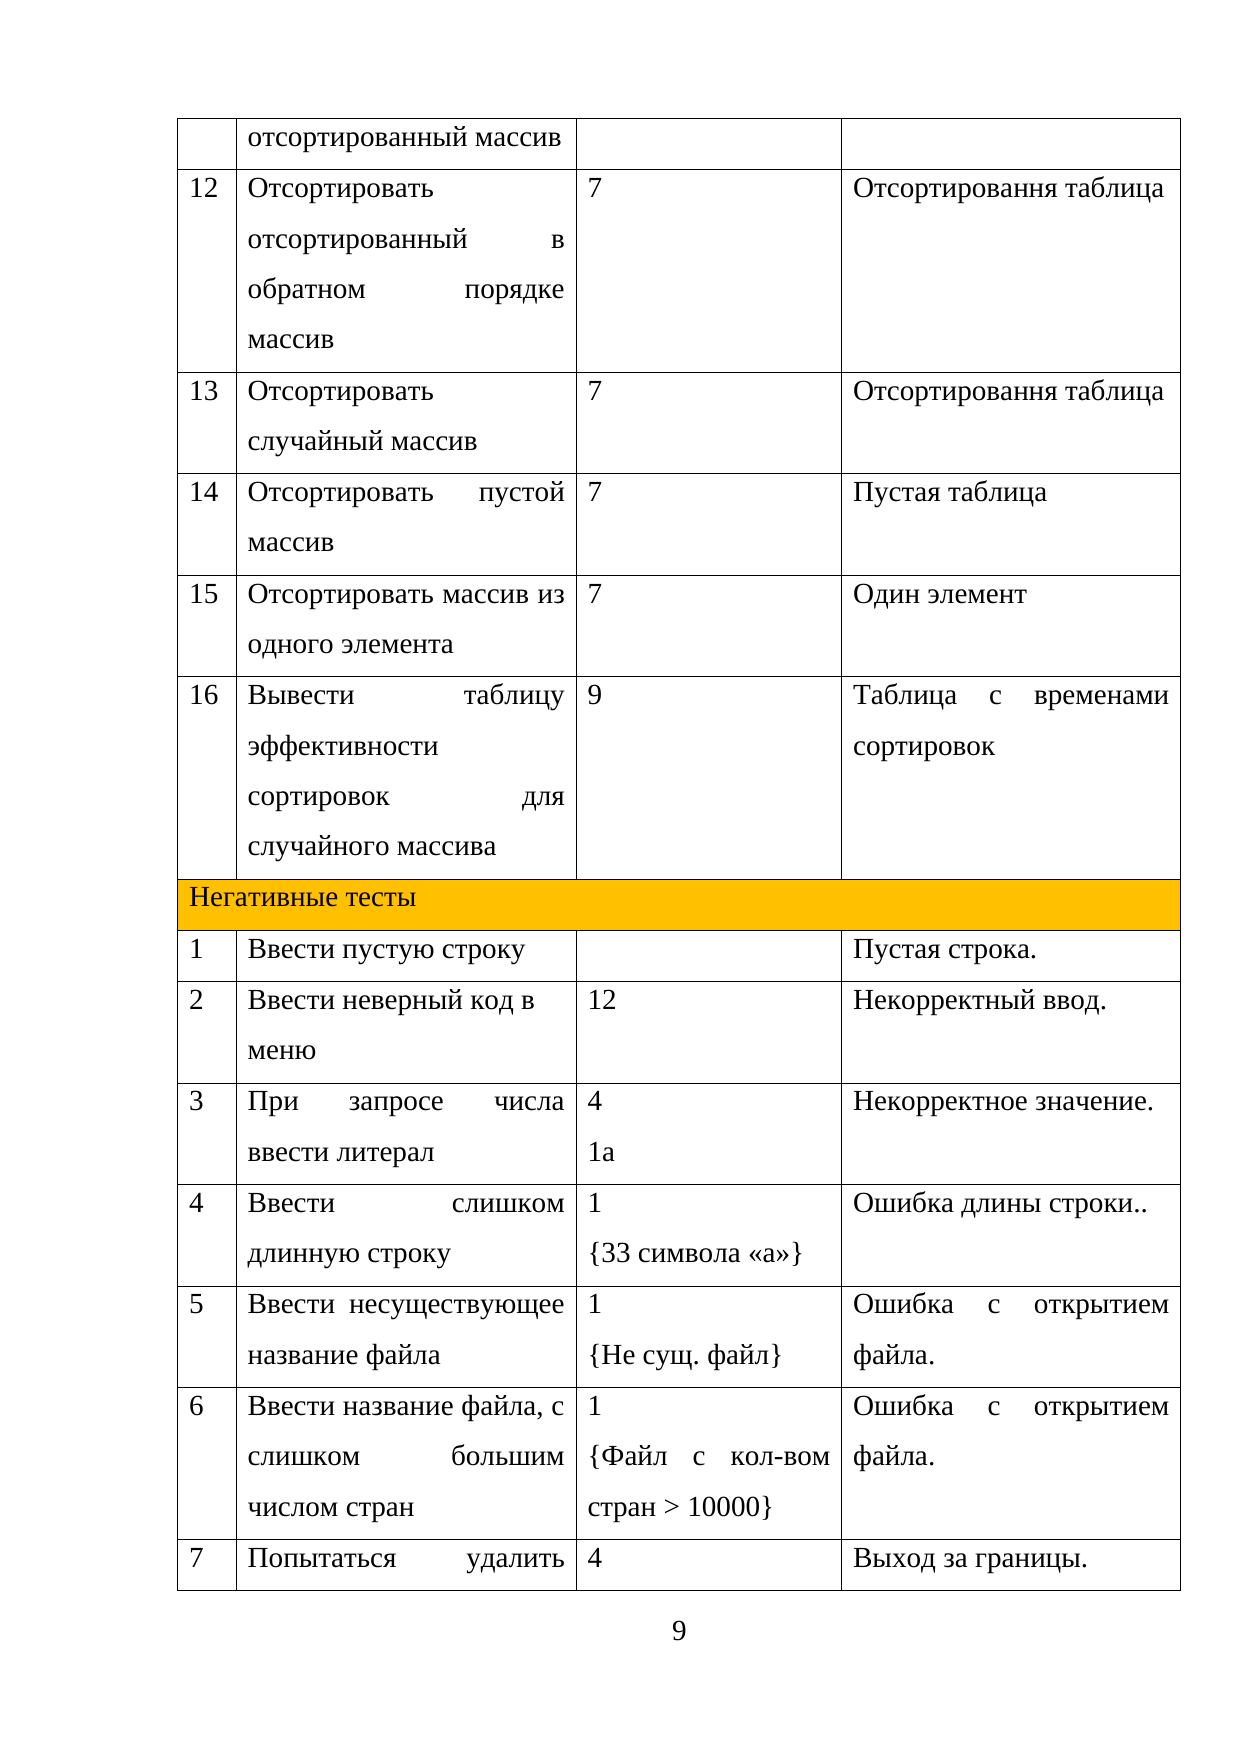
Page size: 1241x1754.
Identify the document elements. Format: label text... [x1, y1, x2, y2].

table_cell Отсортировать пустой массив [237, 474, 576, 575]
table_cell 9 [577, 677, 841, 878]
table_cell 15 [178, 576, 236, 676]
table_cell Отсортировать массив из одного элемента [237, 576, 576, 676]
table_cell 1 {33 символа «a»} [577, 1185, 841, 1286]
table_cell 5 [178, 1287, 236, 1387]
table_cell Отсортировать случайный массив [237, 373, 576, 473]
table_cell Попытаться удалить [237, 1540, 576, 1590]
table_cell Отсортировання таблица [842, 373, 1180, 473]
table_cell 13 [178, 373, 236, 473]
table_cell 12 [577, 982, 841, 1082]
table_cell 4 [178, 1185, 236, 1286]
table_cell 2 [178, 982, 236, 1082]
table_cell Пустая строка. [842, 931, 1180, 981]
table_cell 16 [178, 677, 236, 878]
table_cell 12 [178, 170, 236, 372]
table_cell [842, 119, 1180, 169]
table_cell Ввести название файла, с слишком большим числом стран [237, 1388, 576, 1539]
table_cell 7 [178, 1540, 236, 1590]
table_cell Ошибка с открытием файла. [842, 1287, 1180, 1387]
table_cell 7 [577, 474, 841, 575]
table_cell Ввести неверный код в меню [237, 982, 576, 1082]
table_cell 7 [577, 170, 841, 372]
table_cell отсортированный массив [237, 119, 576, 169]
table_cell 1 {Файл с кол-вом стран > 10000} [577, 1388, 841, 1539]
table_cell 4 [577, 1540, 841, 1590]
table_cell Ввести несуществующее название файла [237, 1287, 576, 1387]
table_cell 7 [577, 576, 841, 676]
table_cell 3 [178, 1084, 236, 1184]
table_cell Ошибка длины строки.. [842, 1185, 1180, 1286]
table_cell Вывести таблицу эффективности сортировок для случайного массива [237, 677, 576, 878]
table_cell 7 [577, 373, 841, 473]
table_cell Отсортировання таблица [842, 170, 1180, 372]
table_cell 14 [178, 474, 236, 575]
table_cell [577, 931, 841, 981]
table_cell Отсортировать отсортированный в обратном порядке массив [237, 170, 576, 372]
table_cell [178, 119, 236, 169]
table_cell 1 [178, 931, 236, 981]
table_cell Один элемент [842, 576, 1180, 676]
table_cell 4 1a [577, 1084, 841, 1184]
table_cell [577, 119, 841, 169]
table_cell При запросе числа ввести литерал [237, 1084, 576, 1184]
table_cell Ввести слишком длинную строку [237, 1185, 576, 1286]
table_cell Некорректный ввод. [842, 982, 1180, 1082]
table_cell Негативные тесты [178, 880, 1180, 930]
table_cell Таблица с временами сортировок [842, 677, 1180, 878]
table_cell Выход за границы. [842, 1540, 1180, 1590]
table_cell 1 {Не сущ. файл} [577, 1287, 841, 1387]
table_cell 6 [178, 1388, 236, 1539]
table_cell Некорректное значение. [842, 1084, 1180, 1184]
table_cell Ошибка с открытием файла. [842, 1388, 1180, 1539]
table_cell Ввести пустую строку [237, 931, 576, 981]
table_cell Пустая таблица [842, 474, 1180, 575]
